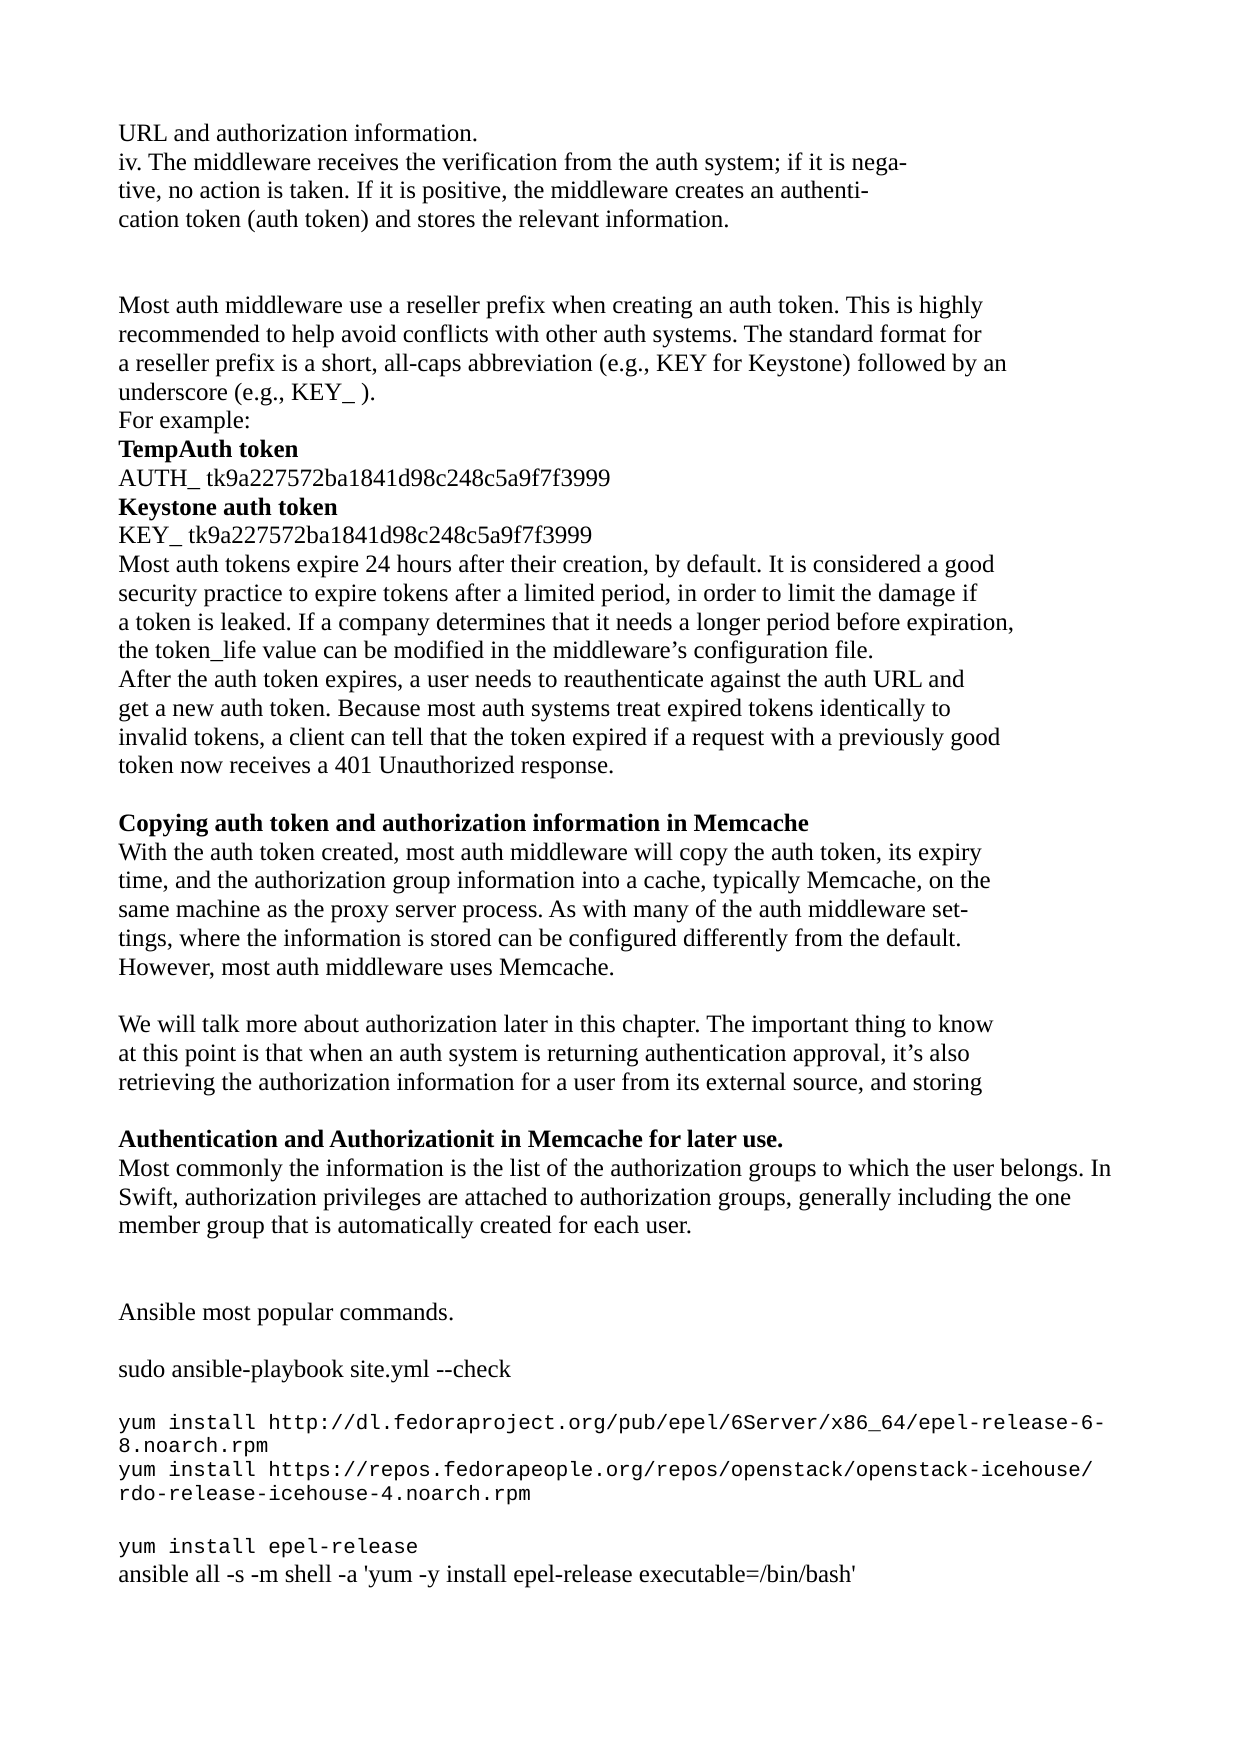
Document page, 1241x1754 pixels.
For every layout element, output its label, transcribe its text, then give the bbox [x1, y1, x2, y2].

text KEY_ tk9a227572ba1841d98c248c5a9f7f3999 [118, 521, 1122, 549]
text Most commonly the information is the list of the authorization groups to which the user belongs. In Swift, authorization privileges are attached to authorization groups, generally including the one member group that is automatically created for each user. [118, 1153, 1122, 1239]
text ansible all -s -m shell -a 'yum -y install epel-release executable=/bin/bash' [118, 1559, 1122, 1588]
text at this point is that when an auth system is returning authentication approval, it’s also [118, 1038, 1122, 1067]
text Most auth middleware use a reseller prefix when creating an auth token. This is highly [118, 291, 1122, 319]
text For example: [118, 406, 1122, 434]
text iv. The middleware receives the verification from the auth system; if it is nega‐ [118, 147, 1122, 176]
text recommended to help avoid conflicts with other auth systems. The standard format for [118, 319, 1122, 348]
text the token_life value can be modified in the middleware’s configuration file. [118, 636, 1122, 664]
text sudo ansible-playbook site.yml --check [118, 1354, 1122, 1383]
text With the auth token created, most auth middleware will copy the auth token, its expiry [118, 837, 1122, 866]
text retrieving the authorization information for a user from its external source, and storing [118, 1067, 1122, 1096]
text invalid tokens, a client can tell that the token expired if a request with a previously good [118, 722, 1122, 751]
text cation token (auth token) and stores the relevant information. [118, 204, 1122, 233]
text yum install http://dl.fedoraproject.org/pub/epel/6Server/x86_64/epel-release-6-8.noarch.rpm [118, 1412, 1122, 1459]
text URL and authorization information. [118, 118, 1122, 147]
text tive, no action is taken. If it is positive, the middleware creates an authenti‐ [118, 176, 1122, 204]
text Copying auth token and authorization information in Memcache [118, 808, 1122, 837]
text yum install epel-release [118, 1536, 1122, 1559]
text TempAuth token [118, 434, 1122, 463]
text Authentication and Authorizationit in Memcache for later use. [118, 1124, 1122, 1153]
text get a new auth token. Because most auth systems treat expired tokens identically to [118, 693, 1122, 722]
text same machine as the proxy server process. As with many of the auth middleware set‐ [118, 894, 1122, 923]
text yum install https://repos.fedorapeople.org/repos/openstack/openstack-icehouse/rdo-release-icehouse-4.noarch.rpm [118, 1459, 1122, 1506]
text security practice to expire tokens after a limited period, in order to limit the damage if [118, 578, 1122, 607]
text tings, where the information is stored can be configured differently from the default. [118, 923, 1122, 952]
text a reseller prefix is a short, all-caps abbreviation (e.g., KEY for Keystone) followed by an [118, 348, 1122, 377]
text After the auth token expires, a user needs to reauthenticate against the auth URL and [118, 664, 1122, 693]
text We will talk more about authorization later in this chapter. The important thing to know [118, 1009, 1122, 1038]
text a token is leaked. If a company determines that it needs a longer period before expiration, [118, 607, 1122, 636]
text Keystone auth token [118, 492, 1122, 521]
text Most auth tokens expire 24 hours after their creation, by default. It is considered a good [118, 549, 1122, 578]
text Ansible most popular commands. [118, 1297, 1122, 1326]
text time, and the authorization group information into a cache, typically Memcache, on the [118, 866, 1122, 894]
text underscore (e.g., KEY_ ). [118, 377, 1122, 406]
text token now receives a 401 Unauthorized response. [118, 751, 1122, 779]
text However, most auth middleware uses Memcache. [118, 952, 1122, 981]
text AUTH_ tk9a227572ba1841d98c248c5a9f7f3999 [118, 463, 1122, 492]
